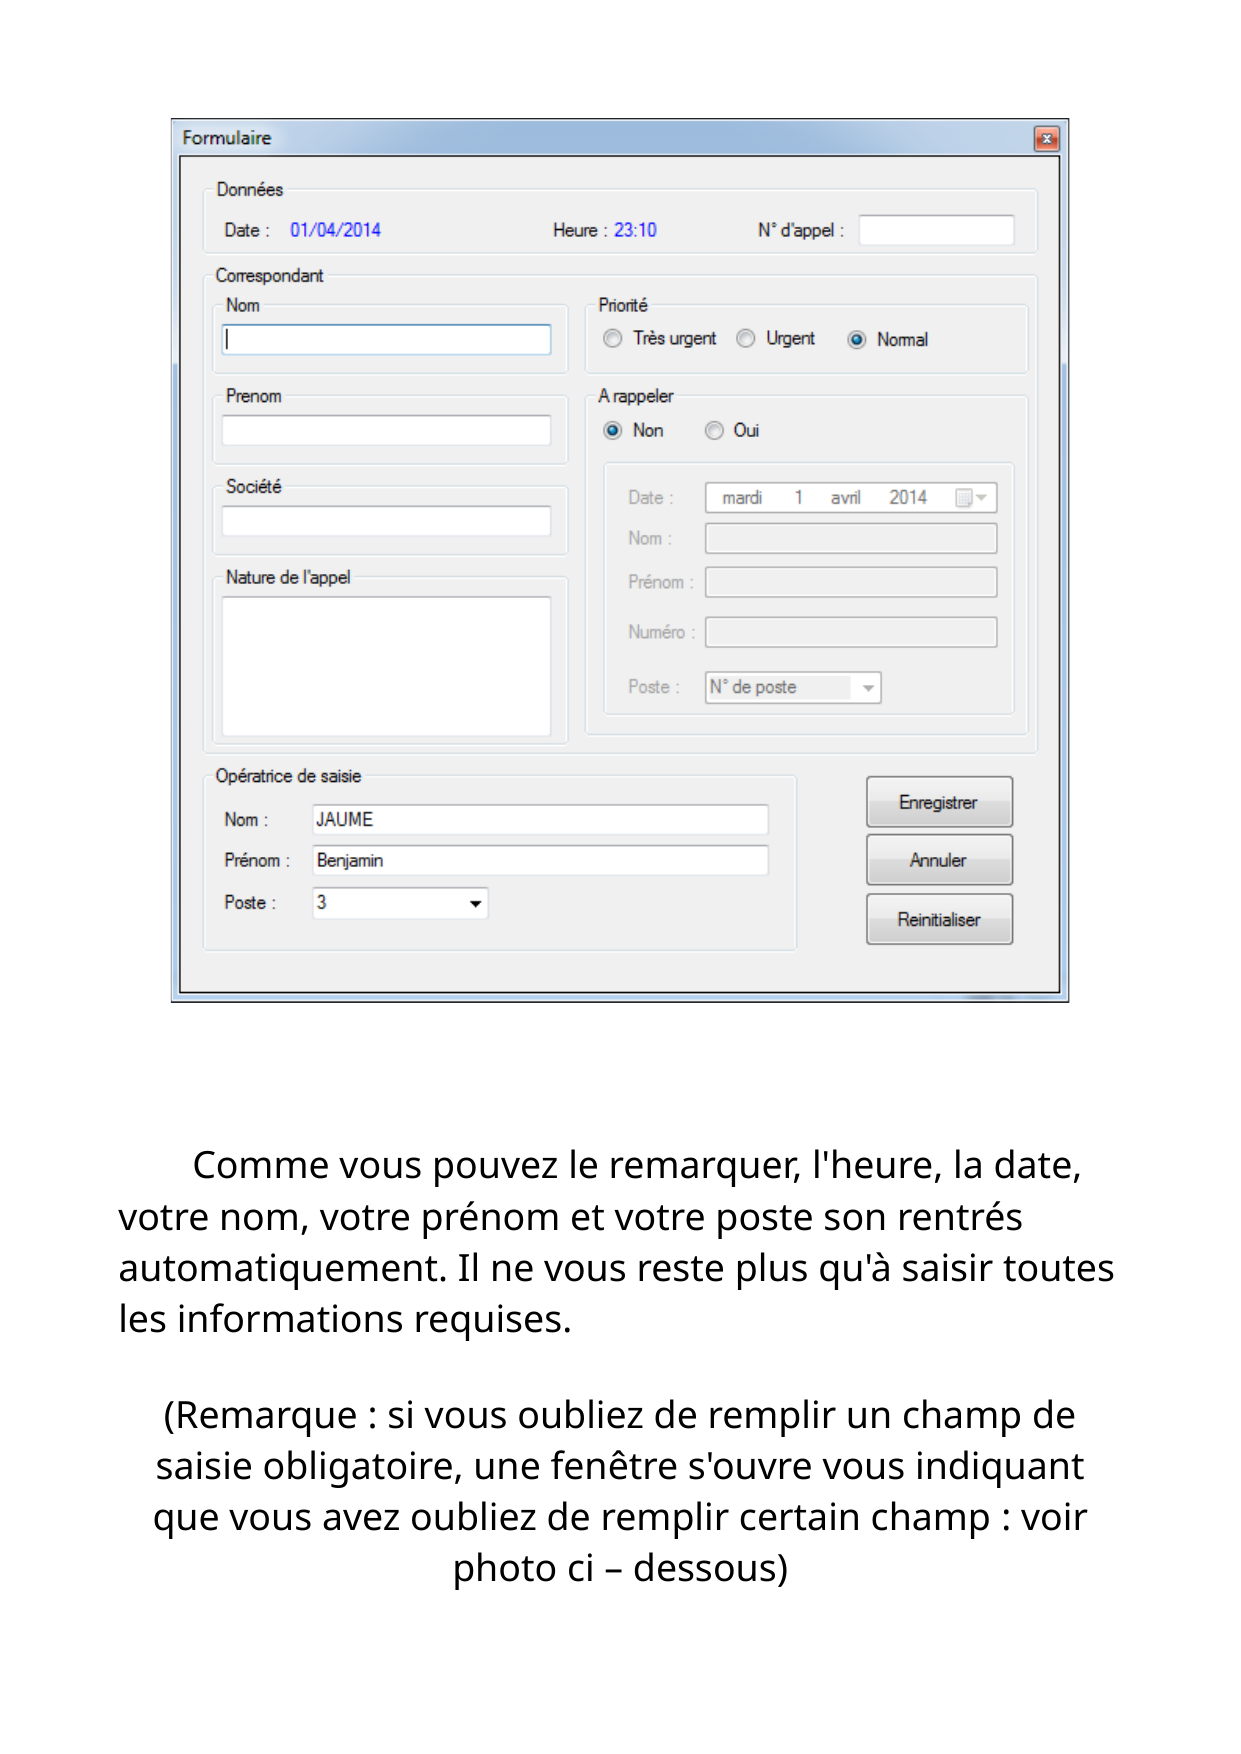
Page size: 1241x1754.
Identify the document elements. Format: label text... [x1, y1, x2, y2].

text (Remarque : si vous oubliez de remplir un champ de saisie obligatoire, une fenêtre s'ouvre vous indiquant que vous avez oubliez de remplir certain champ : voir photo ci – dessous) [118, 1388, 1122, 1593]
picture [170, 118, 1070, 1003]
text Comme vous pouvez le remarquer, l'heure, la date, votre nom, votre prénom et votre poste son rentrés automatiquement. Il ne vous reste plus qu'à saisir toutes les informations requises. [118, 1139, 1122, 1343]
